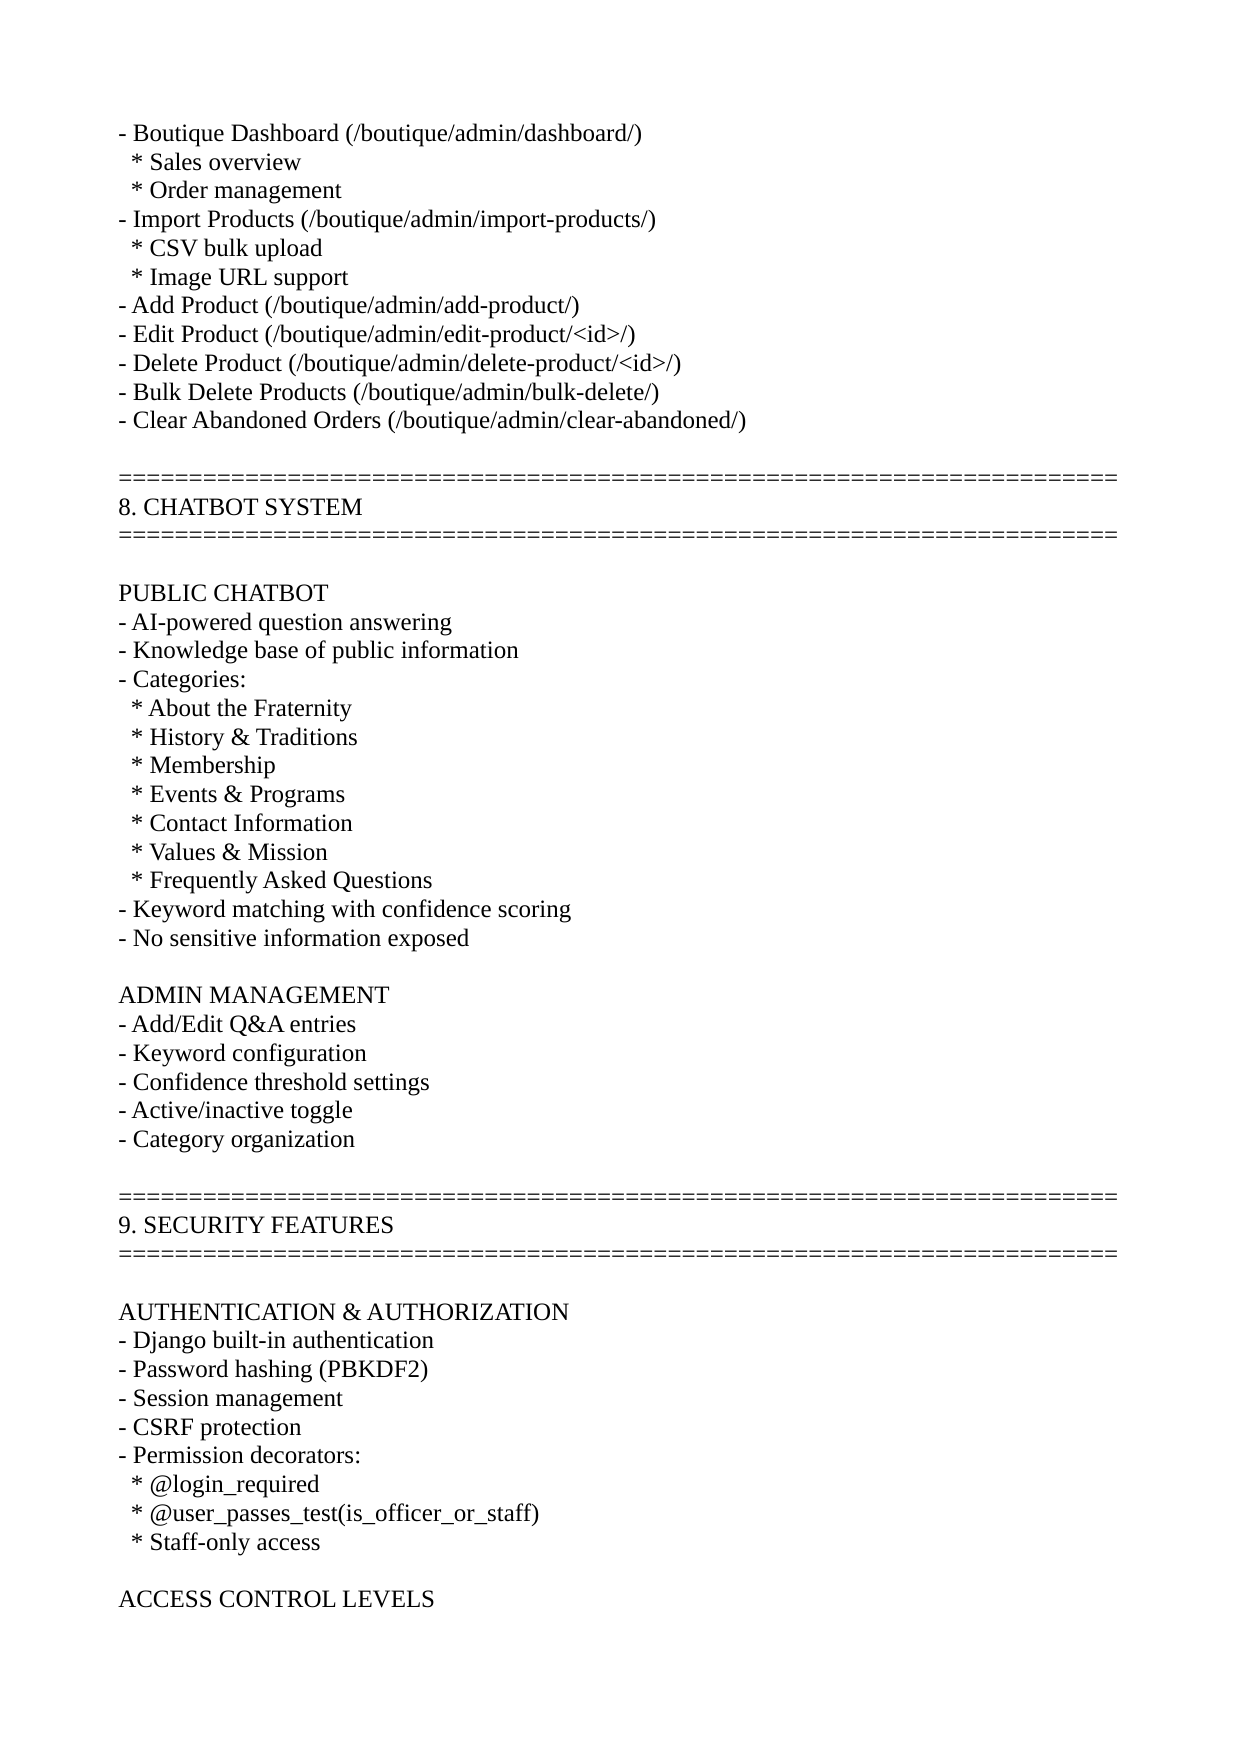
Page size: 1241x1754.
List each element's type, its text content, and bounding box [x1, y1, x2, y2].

text * Image URL support [118, 262, 1122, 291]
text - Bulk Delete Products (/boutique/admin/bulk-delete/) [118, 377, 1122, 406]
text * CSV bulk upload [118, 233, 1122, 262]
text ======================================================================= [118, 463, 1122, 492]
text - Django built-in authentication [118, 1326, 1122, 1354]
text - Import Products (/boutique/admin/import-products/) [118, 204, 1122, 233]
text - Keyword configuration [118, 1038, 1122, 1067]
text * Sales overview [118, 147, 1122, 176]
text ADMIN MANAGEMENT [118, 981, 1122, 1009]
text - Permission decorators: [118, 1441, 1122, 1469]
text ACCESS CONTROL LEVELS [118, 1584, 1122, 1613]
text - AI-powered question answering [118, 607, 1122, 636]
text - Delete Product (/boutique/admin/delete-product/<id>/) [118, 348, 1122, 377]
text - Session management [118, 1383, 1122, 1412]
text - Add Product (/boutique/admin/add-product/) [118, 291, 1122, 319]
text * @user_passes_test(is_officer_or_staff) [118, 1498, 1122, 1527]
text ======================================================================= [118, 1239, 1122, 1268]
text - Category organization [118, 1124, 1122, 1153]
text * @login_required [118, 1469, 1122, 1498]
text - Active/inactive toggle [118, 1096, 1122, 1124]
text * Events & Programs [118, 779, 1122, 808]
text * Frequently Asked Questions [118, 866, 1122, 894]
text - Categories: [118, 664, 1122, 693]
text - Add/Edit Q&A entries [118, 1009, 1122, 1038]
text - CSRF protection [118, 1412, 1122, 1441]
text - Clear Abandoned Orders (/boutique/admin/clear-abandoned/) [118, 406, 1122, 434]
text 8. CHATBOT SYSTEM [118, 492, 1122, 521]
text - No sensitive information exposed [118, 923, 1122, 952]
text * Staff-only access [118, 1527, 1122, 1556]
text * About the Fraternity [118, 693, 1122, 722]
text * Values & Mission [118, 837, 1122, 866]
text - Edit Product (/boutique/admin/edit-product/<id>/) [118, 319, 1122, 348]
text - Keyword matching with confidence scoring [118, 894, 1122, 923]
text * History & Traditions [118, 722, 1122, 751]
text - Knowledge base of public information [118, 636, 1122, 664]
text ======================================================================= [118, 521, 1122, 549]
text AUTHENTICATION & AUTHORIZATION [118, 1297, 1122, 1326]
text - Confidence threshold settings [118, 1067, 1122, 1096]
text PUBLIC CHATBOT [118, 578, 1122, 607]
text ======================================================================= [118, 1182, 1122, 1211]
text - Password hashing (PBKDF2) [118, 1354, 1122, 1383]
text * Contact Information [118, 808, 1122, 837]
text * Order management [118, 176, 1122, 204]
text - Boutique Dashboard (/boutique/admin/dashboard/) [118, 118, 1122, 147]
text * Membership [118, 751, 1122, 779]
text 9. SECURITY FEATURES [118, 1211, 1122, 1239]
